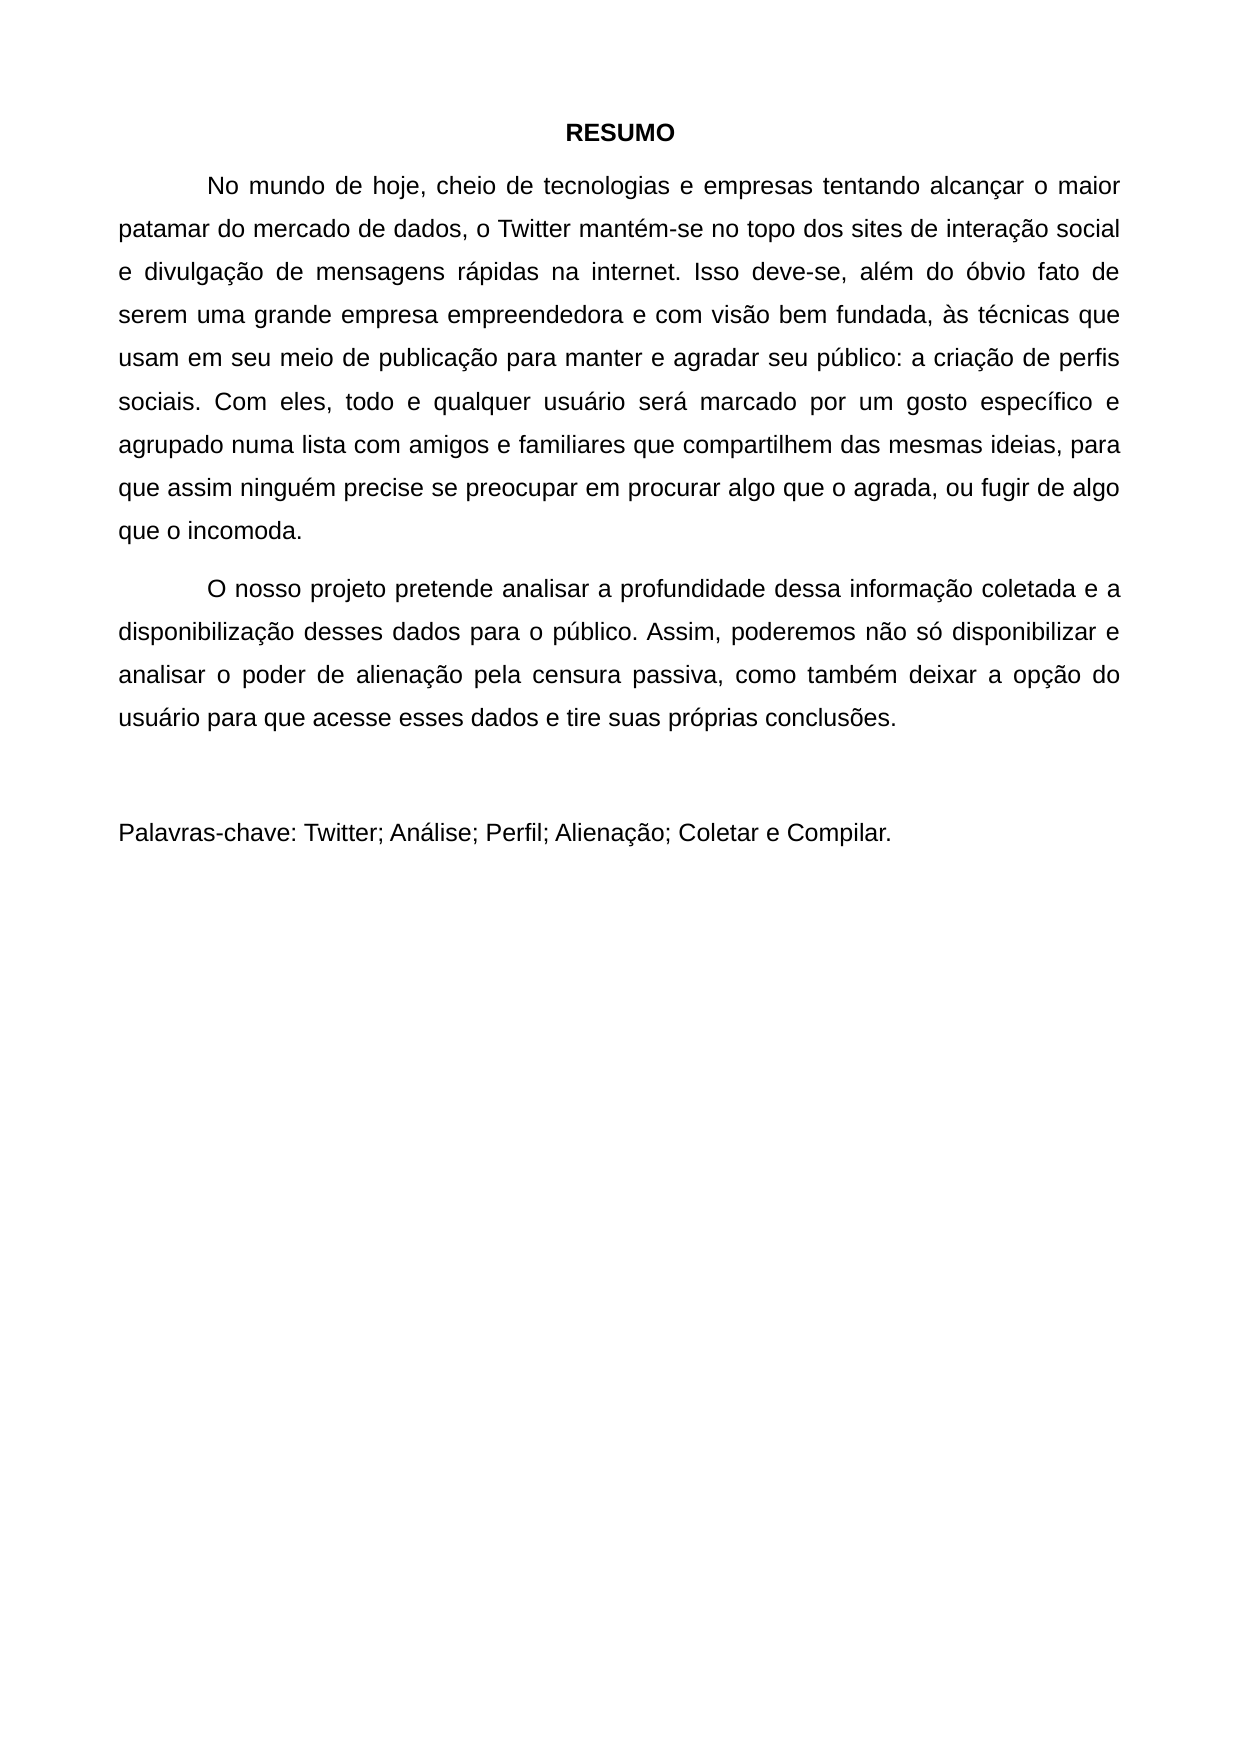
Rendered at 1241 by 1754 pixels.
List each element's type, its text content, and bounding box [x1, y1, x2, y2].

text Palavras-chave: Twitter; Análise; Perfil; Alienação; Coletar e Compilar. [118, 818, 1122, 847]
text RESUMO [118, 118, 1122, 147]
text O nosso projeto pretende analisar a profundidade dessa informação coletada e a disponibilização desses dados para o público. Assim, poderemos não só disponibilizar e analisar o poder de alienação pela censura passiva, como também deixar a opção do usuário para que acesse esses dados e tire suas próprias conclusões. [118, 573, 1122, 732]
text No mundo de hoje, cheio de tecnologias e empresas tentando alcançar o maior patamar do mercado de dados, o Twitter mantém-se no topo dos sites de interação social e divulgação de mensagens rápidas na internet. Isso deve-se, além do óbvio fato de serem uma grande empresa empreendedora e com visão bem fundada, às técnicas que usam em seu meio de publicação para manter e agradar seu público: a criação de perfis sociais. Com eles, todo e qualquer usuário será marcado por um gosto específico e agrupado numa lista com amigos e familiares que compartilhem das mesmas ideias, para que assim ninguém precise se preocupar em procurar algo que o agrada, ou fugir de algo que o incomoda. [118, 171, 1122, 544]
